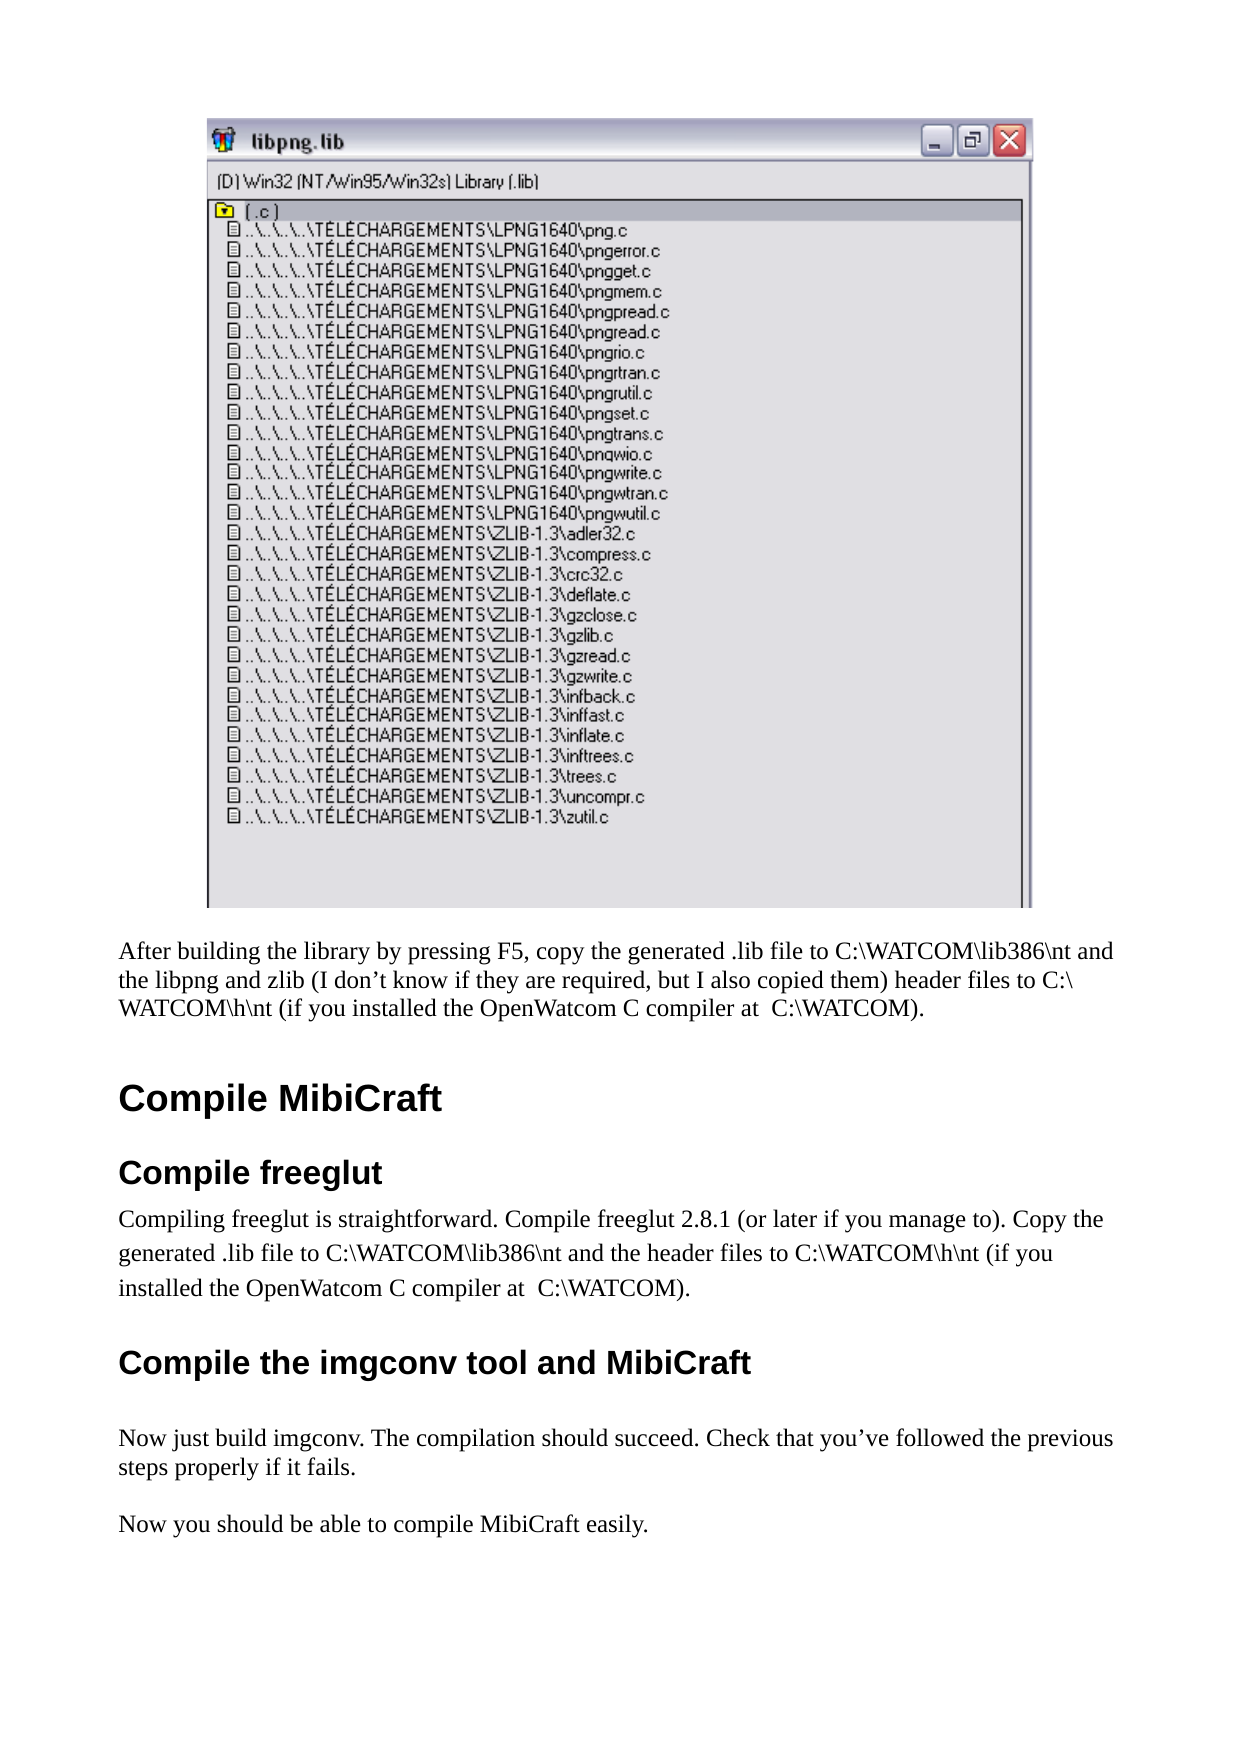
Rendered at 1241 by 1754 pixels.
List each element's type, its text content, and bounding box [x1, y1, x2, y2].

text Now just build imgconv. The compilation should succeed. Check that you’ve followed the previous steps properly if it fails. [118, 1423, 1122, 1480]
text After building the library by pressing F5, copy the generated .lib file to C:\WATCOM\lib386\nt and the libpng and zlib (I don’t know if they are required, but I also copied them) header files to C:\WATCOM\h\nt (if you installed the OpenWatcom C compiler at C:\WATCOM). [118, 936, 1122, 1022]
subtitle Compile freeglut [118, 1153, 1122, 1192]
text Compiling freeglut is straightforward. Compile freeglut 2.8.1 (or later if you manage to). Copy the generated .lib file to C:\WATCOM\lib386\nt and the header files to C:\WATCOM\h\nt (if you installed the OpenWatcom C compiler at C:\WATCOM). [118, 1204, 1122, 1302]
text Now you should be able to compile MibiCraft easily. [118, 1509, 1122, 1538]
subtitle Compile the imgconv tool and MibiCraft [118, 1343, 1122, 1382]
picture [206, 118, 1034, 908]
subtitle Compile MibiCraft [118, 1076, 1122, 1119]
